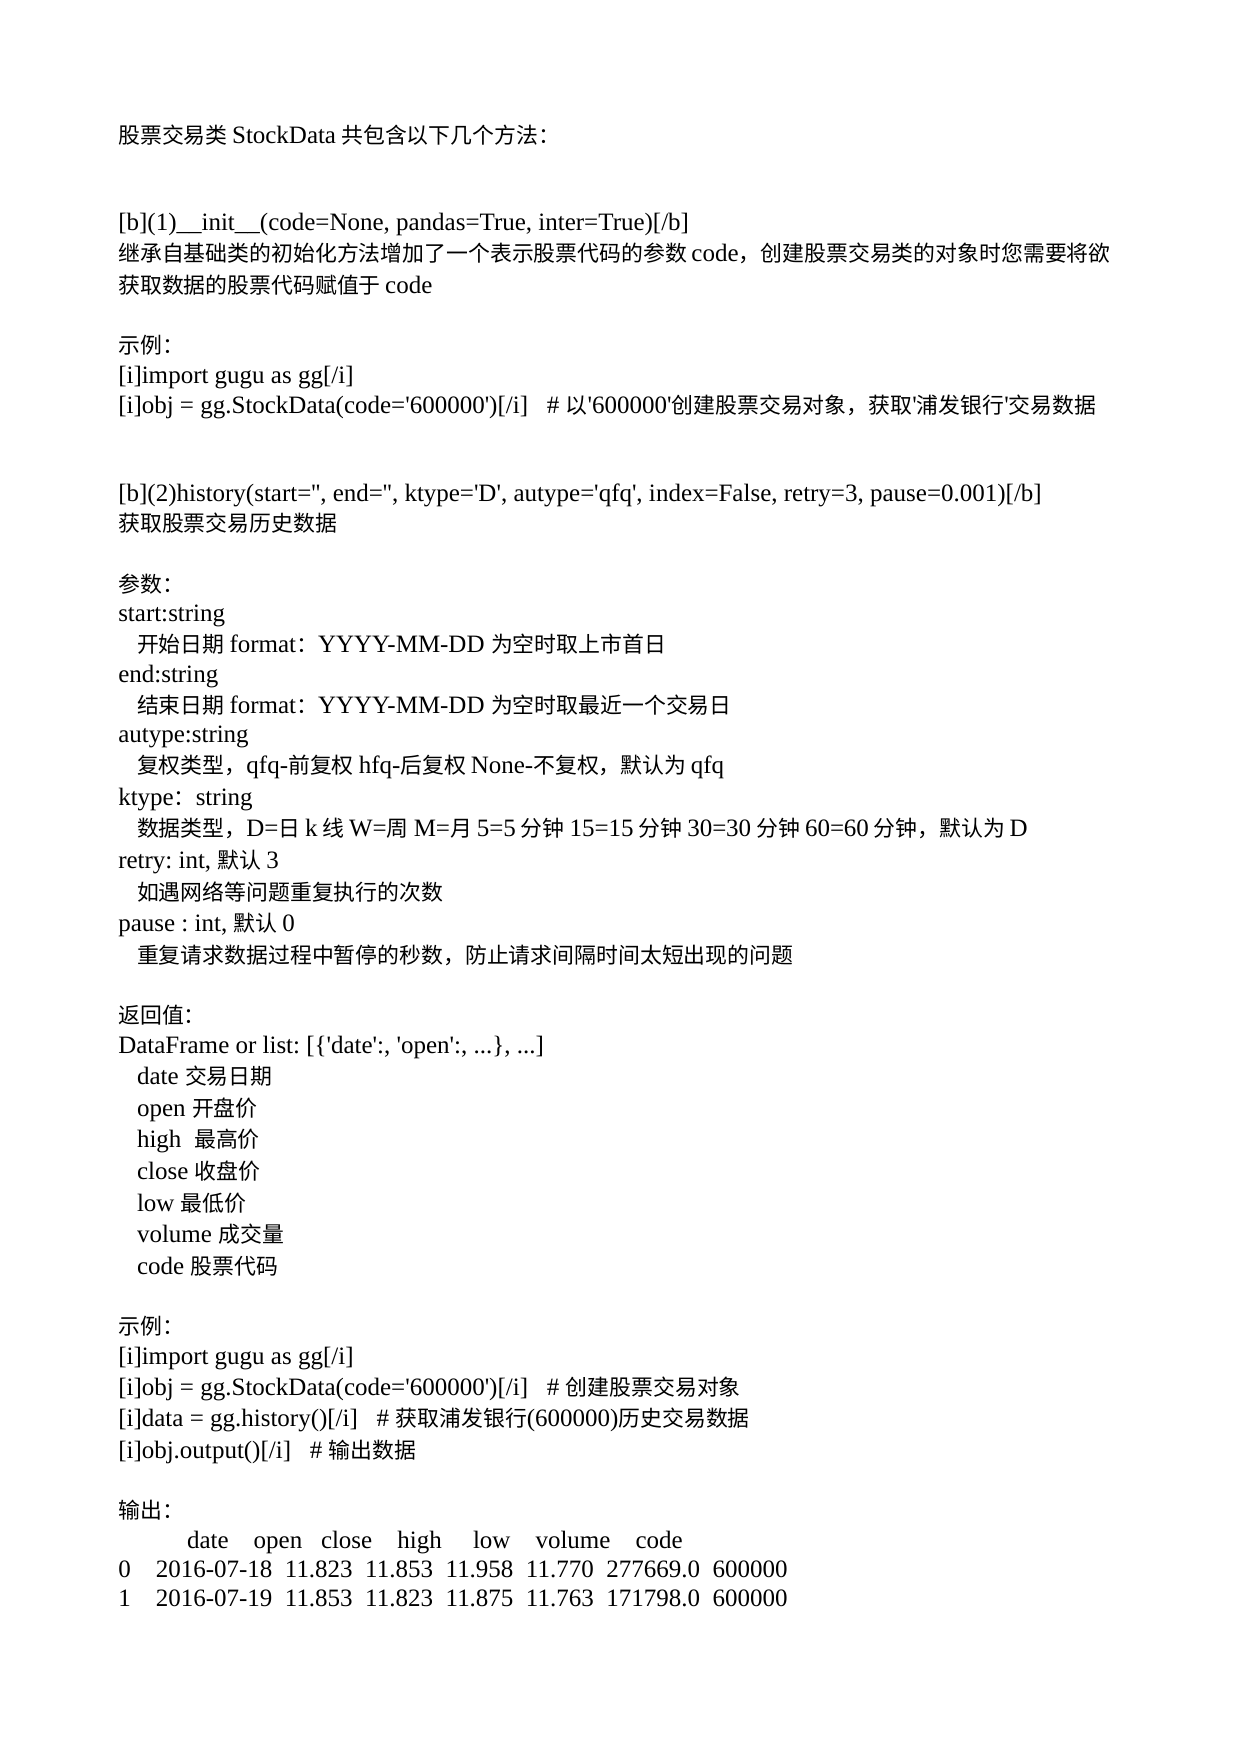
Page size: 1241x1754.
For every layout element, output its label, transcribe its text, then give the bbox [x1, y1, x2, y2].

text low 最低价 [118, 1186, 1122, 1217]
text volume 成交量 [118, 1217, 1122, 1249]
text 0 2016-07-18 11.823 11.853 11.958 11.770 277669.0 600000 [118, 1554, 1122, 1583]
text ktype：string [118, 780, 1122, 811]
text end:string [118, 659, 1122, 688]
text start:string [118, 598, 1122, 627]
text 1 2016-07-19 11.853 11.823 11.875 11.763 171798.0 600000 [118, 1583, 1122, 1611]
text [i]obj = gg.StockData(code='600000')[/i] # 创建股票交易对象 [118, 1370, 1122, 1401]
text [i]data = gg.history()[/i] # 获取浦发银行(600000)历史交易数据 [118, 1401, 1122, 1433]
text 继承自基础类的初始化方法增加了一个表示股票代码的参数code，创建股票交易类的对象时您需要将欲获取数据的股票代码赋值于code [118, 236, 1122, 299]
text 返回值： [118, 998, 1122, 1030]
text [b](1)__init__(code=None, pandas=True, inter=True)[/b] [118, 207, 1122, 236]
text code 股票代码 [118, 1249, 1122, 1281]
text 示例： [118, 328, 1122, 360]
text 重复请求数据过程中暂停的秒数，防止请求间隔时间太短出现的问题 [118, 938, 1122, 970]
text [i]obj = gg.StockData(code='600000')[/i] # 以'600000'创建股票交易对象，获取'浦发银行'交易数据 [118, 388, 1122, 420]
text [i]import gugu as gg[/i] [118, 360, 1122, 388]
text pause : int, 默认 0 [118, 906, 1122, 938]
text [b](2)history(start='', end='', ktype='D', autype='qfq', index=False, retry=3, pause=0.001)[/b] [118, 478, 1122, 506]
text 输出： [118, 1493, 1122, 1525]
text close 收盘价 [118, 1154, 1122, 1186]
text 参数： [118, 567, 1122, 598]
text 股票交易类StockData共包含以下几个方法： [118, 118, 1122, 150]
text 获取股票交易历史数据 [118, 506, 1122, 538]
text retry: int, 默认 3 [118, 843, 1122, 875]
text DataFrame or list: [{'date':, 'open':, ...}, ...] [118, 1030, 1122, 1059]
text 复权类型，qfq-前复权 hfq-后复权 None-不复权，默认为qfq [118, 748, 1122, 780]
text [i]import gugu as gg[/i] [118, 1341, 1122, 1370]
text 数据类型，D=日k线 W=周 M=月 5=5分钟 15=15分钟 30=30分钟 60=60分钟，默认为D [118, 811, 1122, 843]
text date 交易日期 [118, 1059, 1122, 1091]
text 示例： [118, 1309, 1122, 1341]
text date open close high low volume code [118, 1525, 1122, 1554]
text autype:string [118, 719, 1122, 748]
text 如遇网络等问题重复执行的次数 [118, 875, 1122, 906]
text 开始日期 format：YYYY-MM-DD 为空时取上市首日 [118, 627, 1122, 659]
text open 开盘价 [118, 1091, 1122, 1122]
text 结束日期 format：YYYY-MM-DD 为空时取最近一个交易日 [118, 688, 1122, 719]
text high 最高价 [118, 1122, 1122, 1154]
text [i]obj.output()[/i] # 输出数据 [118, 1433, 1122, 1465]
